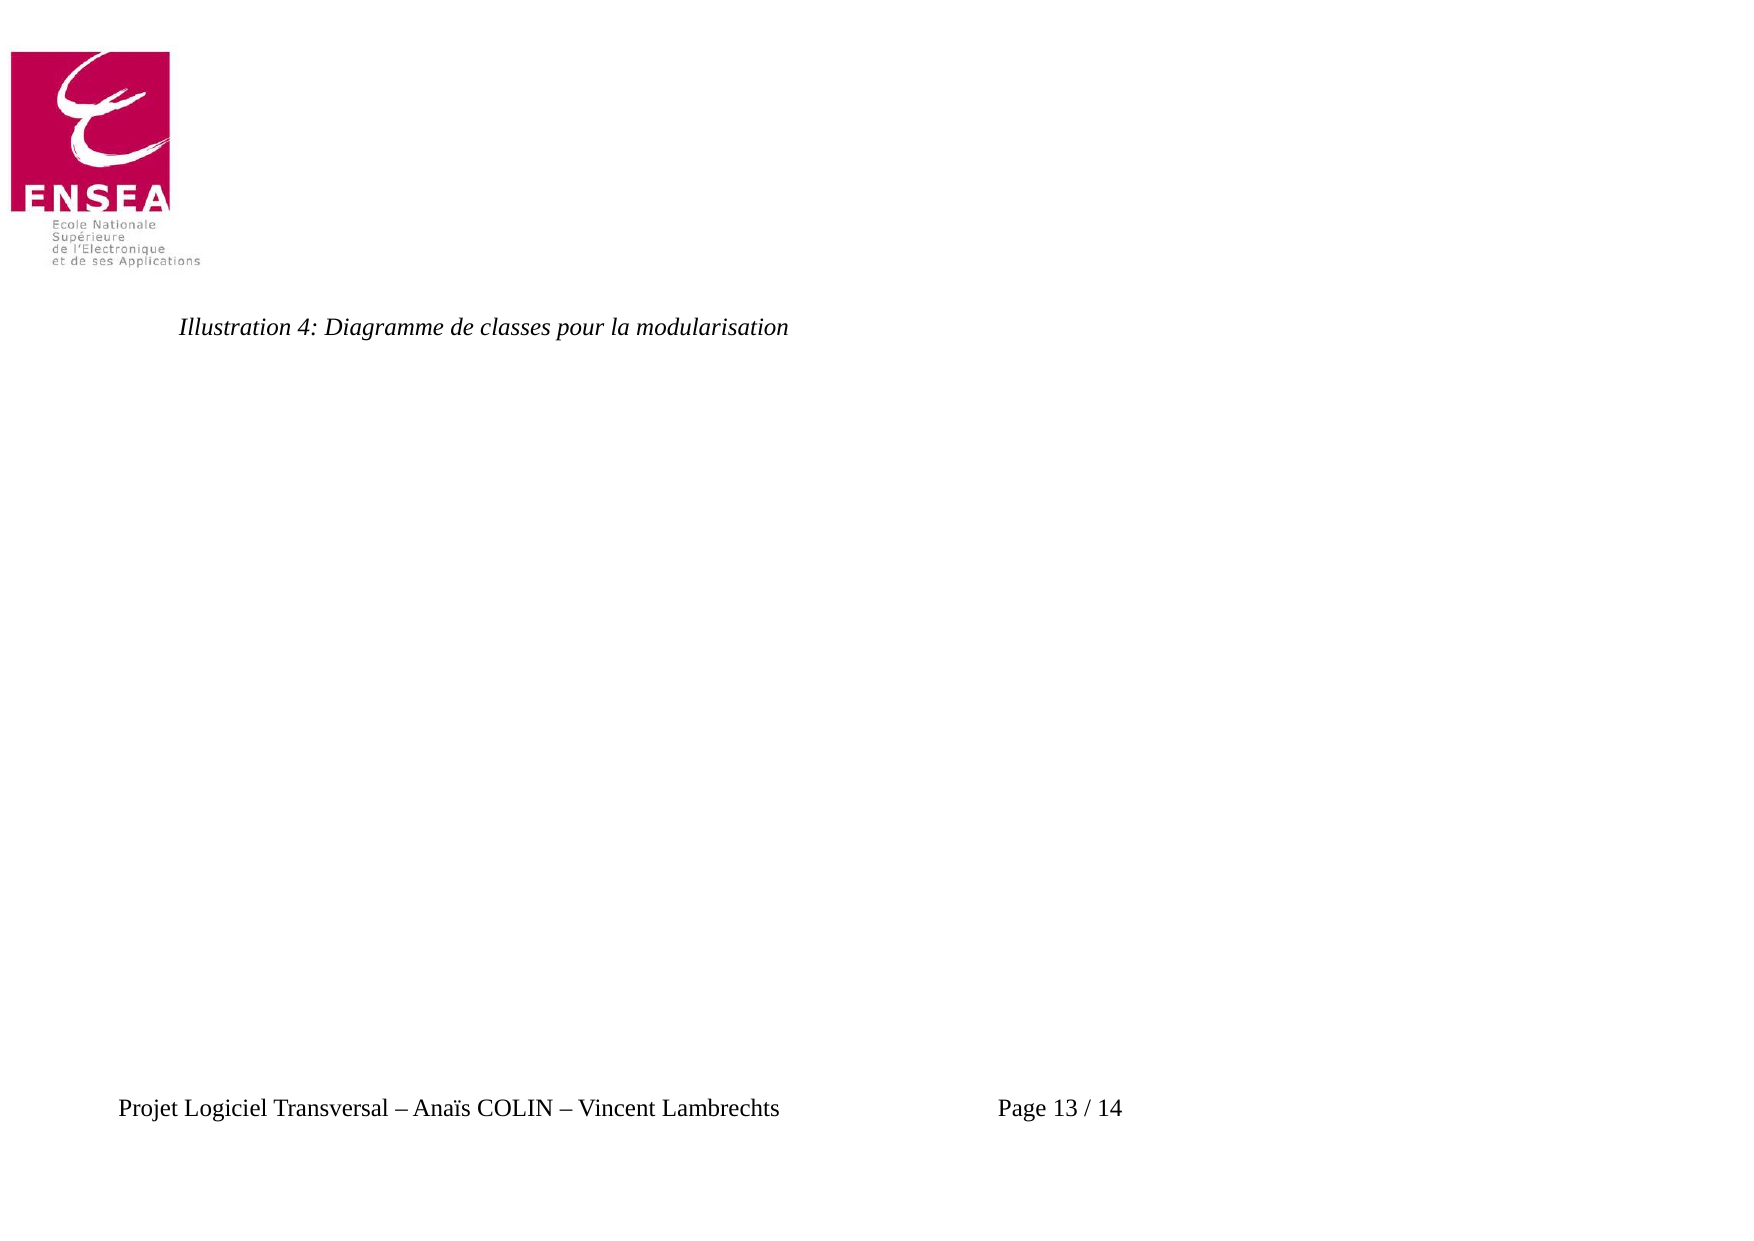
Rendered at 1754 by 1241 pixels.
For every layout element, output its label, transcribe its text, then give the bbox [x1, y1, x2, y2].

text Illustration 4: Diagramme de classes pour la modularisation [179, 312, 1575, 341]
